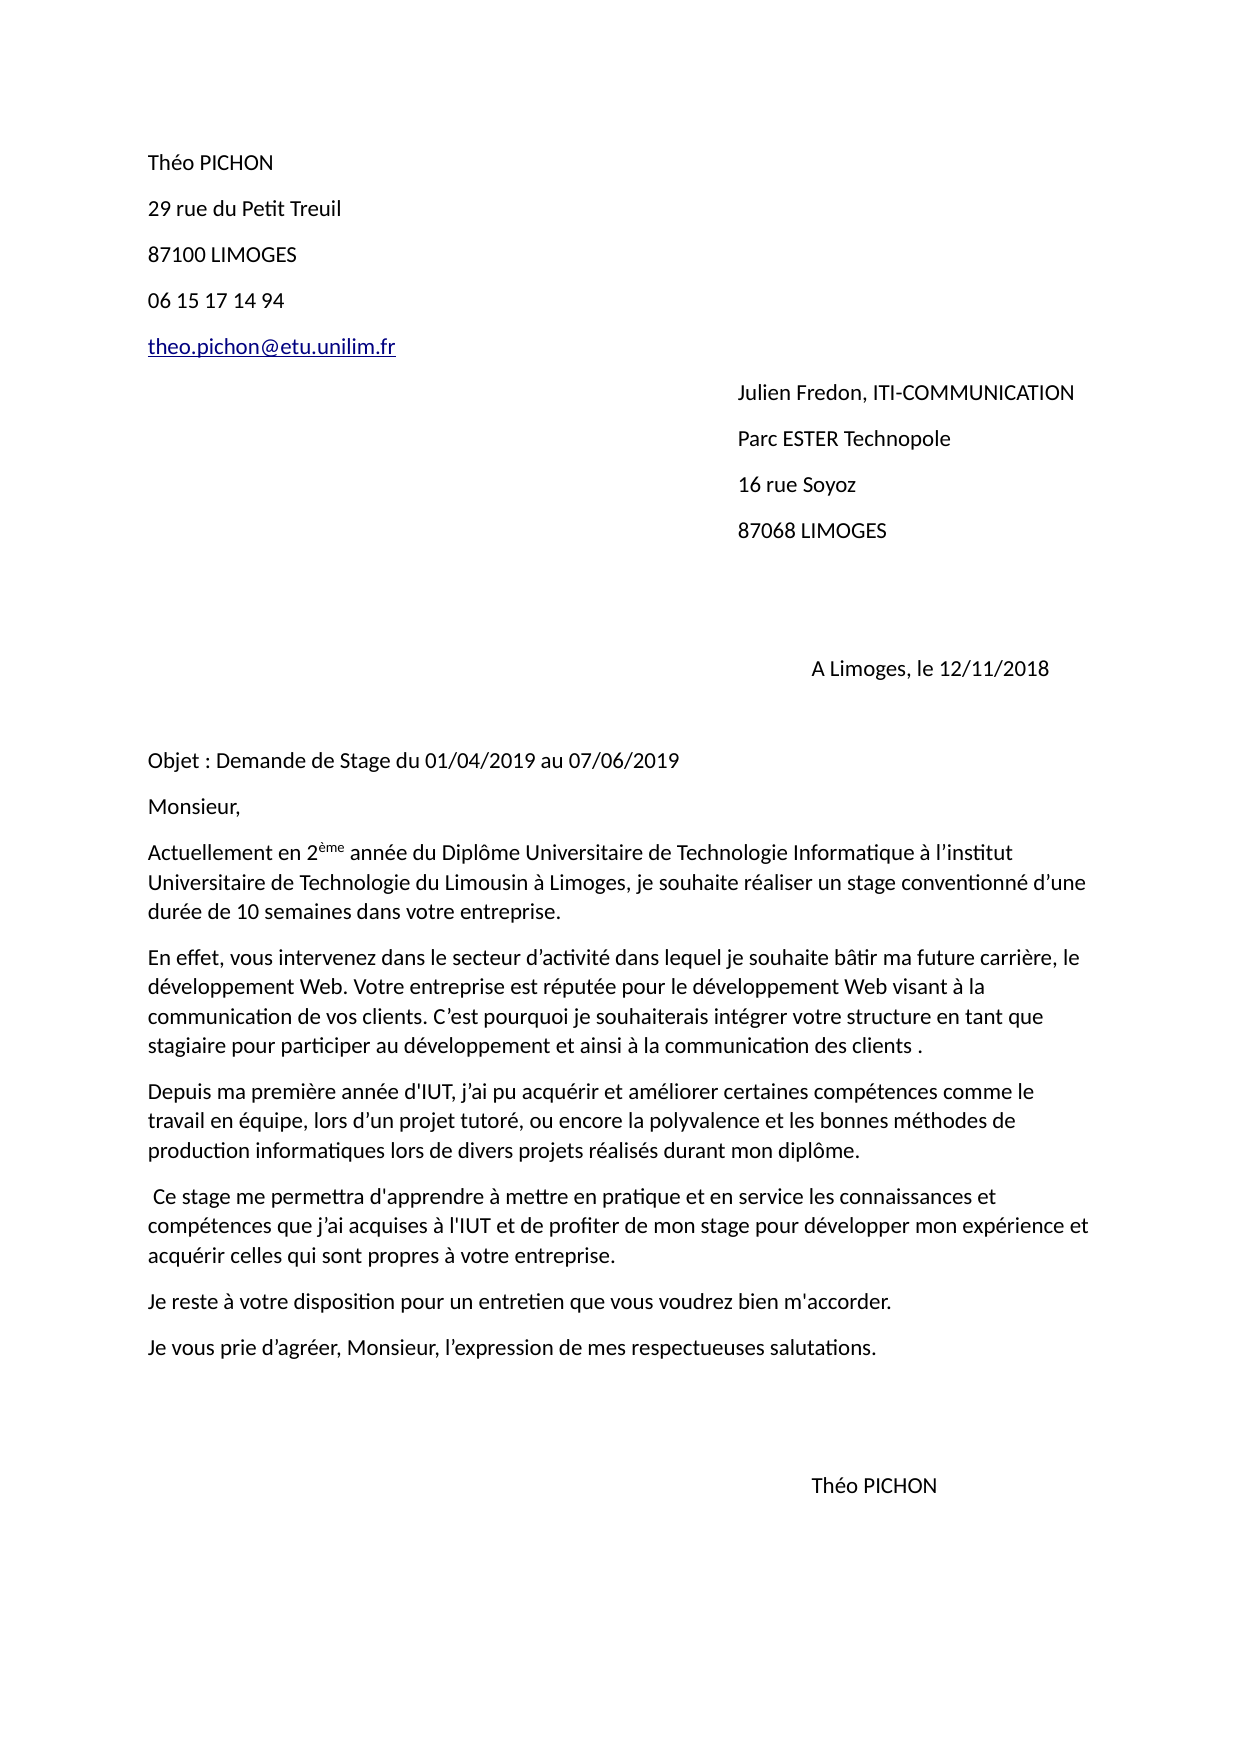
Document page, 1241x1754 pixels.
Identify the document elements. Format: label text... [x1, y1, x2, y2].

text Julien Fredon, ITI-COMMUNICATION [148, 378, 1093, 406]
text 87100 LIMOGES [148, 240, 1093, 268]
text 87068 LIMOGES [148, 516, 1093, 544]
text theo.pichon@etu.unilim.fr [148, 332, 1093, 360]
text Monsieur, [148, 792, 1093, 820]
text 29 rue du Petit Treuil [148, 194, 1093, 222]
text Théo PICHON [148, 1471, 1093, 1499]
text Depuis ma première année d'IUT, j’ai pu acquérir et améliorer certaines compétences comme le travail en équipe, lors d’un projet tutoré, ou encore la polyvalence et les bonnes méthodes de production informatiques lors de divers projets réalisés durant mon diplôme. [148, 1077, 1093, 1164]
text 16 rue Soyoz [148, 470, 1093, 498]
text Parc ESTER Technopole [148, 424, 1093, 452]
text Ce stage me permettra d'apprendre à mettre en pratique et en service les connaissances et compétences que j’ai acquises à l'IUT et de profiter de mon stage pour développer mon expérience et acquérir celles qui sont propres à votre entreprise. [148, 1182, 1093, 1269]
text Je vous prie d’agréer, Monsieur, l’expression de mes respectueuses salutations. [148, 1333, 1093, 1361]
text Théo PICHON [148, 148, 1093, 176]
text En effet, vous intervenez dans le secteur d’activité dans lequel je souhaite bâtir ma future carrière, le développement Web. Votre entreprise est réputée pour le développement Web visant à la communication de vos clients. C’est pourquoi je souhaiterais intégrer votre structure en tant que stagiaire pour participer au développement et ainsi à la communication des clients . [148, 943, 1093, 1059]
text Je reste à votre disposition pour un entretien que vous voudrez bien m'accorder. [148, 1287, 1093, 1315]
text Actuellement en 2ème année du Diplôme Universitaire de Technologie Informatique à l’institut Universitaire de Technologie du Limousin à Limoges, je souhaite réaliser un stage conventionné d’une durée de 10 semaines dans votre entreprise. [148, 838, 1093, 925]
text A Limoges, le 12/11/2018 [148, 654, 1093, 682]
text 06 15 17 14 94 [148, 286, 1093, 314]
text Objet : Demande de Stage du 01/04/2019 au 07/06/2019 [148, 746, 1093, 774]
